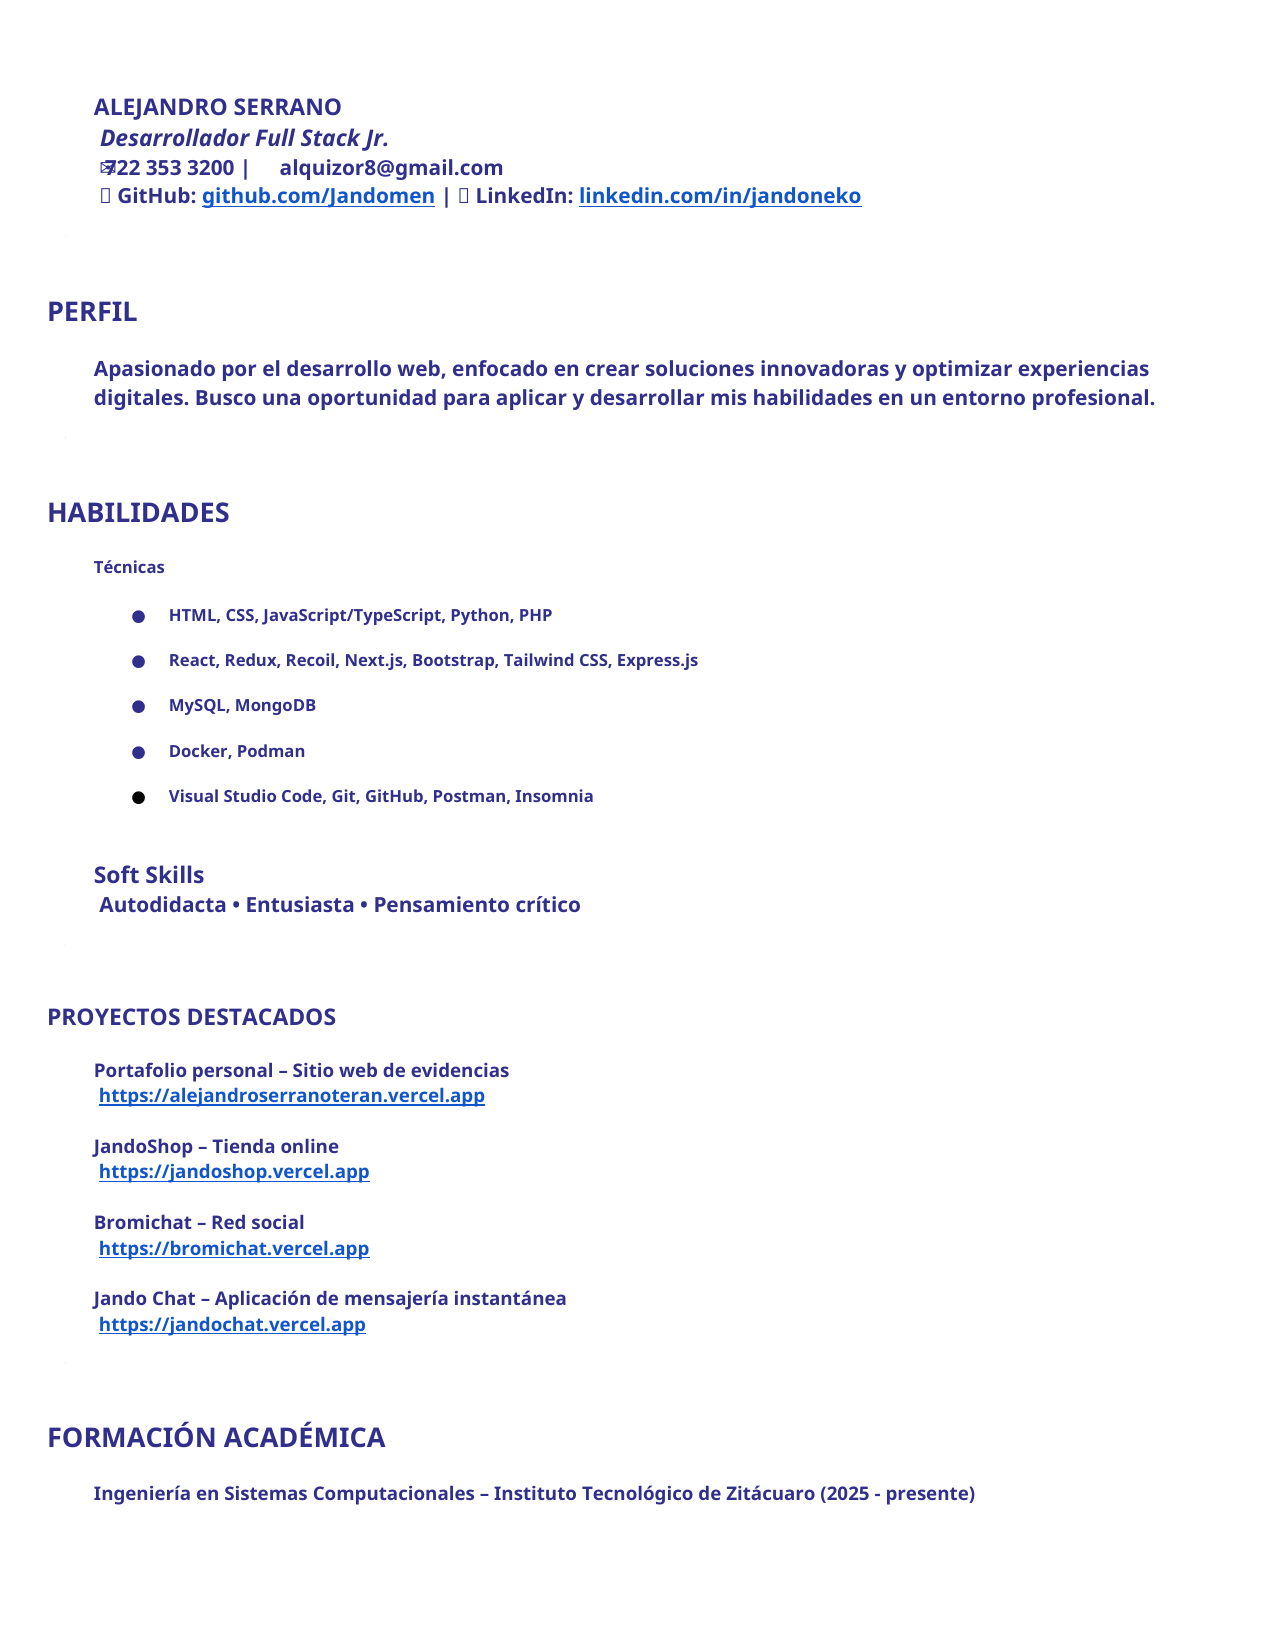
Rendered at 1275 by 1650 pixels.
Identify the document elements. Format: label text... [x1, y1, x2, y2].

list React, Redux, Recoil, Next.js, Bootstrap, Tailwind CSS, Express.js [131, 648, 1203, 694]
text Técnicas [94, 555, 1203, 578]
text Apasionado por el desarrollo web, enfocado en crear soluciones innovadoras y optimizar experiencias digitales. Busco una oportunidad para aplicar y desarrollar mis habilidades en un entorno profesional. [94, 354, 1203, 411]
text Ingeniería en Sistemas Computacionales – Instituto Tecnológico de Zitácuaro (2025 - presente) [94, 1481, 1203, 1506]
text Soft Skills Autodidacta • Entusiasta • Pensamiento crítico [94, 859, 1203, 918]
text Portafolio personal – Sitio web de evidencias https://alejandroserranoteran.vercel.app [94, 1057, 1203, 1108]
list Visual Studio Code, Git, GitHub, Postman, Insomnia [131, 785, 1203, 834]
subtitle PROYECTOS DESTACADOS [47, 1001, 1203, 1032]
subtitle PERFIL [47, 292, 1203, 329]
subtitle FORMACIÓN ACADÉMICA [47, 1419, 1203, 1456]
subtitle HABILIDADES [47, 493, 1203, 530]
list Docker, Podman [131, 739, 1203, 785]
text Bromichat – Red social https://bromichat.vercel.app [94, 1209, 1203, 1260]
list HTML, CSS, JavaScript/TypeScript, Python, PHP [131, 603, 1203, 648]
text JandoShop – Tienda online https://jandoshop.vercel.app [94, 1133, 1203, 1184]
list MySQL, MongoDB [131, 694, 1203, 739]
text ALEJANDRO SERRANO Desarrollador Full Stack Jr. 📱 722 353 3200 | ✉️ alquizor8@gmail.com 🌐 GitHub: github.com/Jandomen | 💼 LinkedIn: linkedin.com/in/jandoneko [94, 91, 1203, 210]
text Jando Chat – Aplicación de mensajería instantánea https://jandochat.vercel.app [94, 1285, 1203, 1336]
